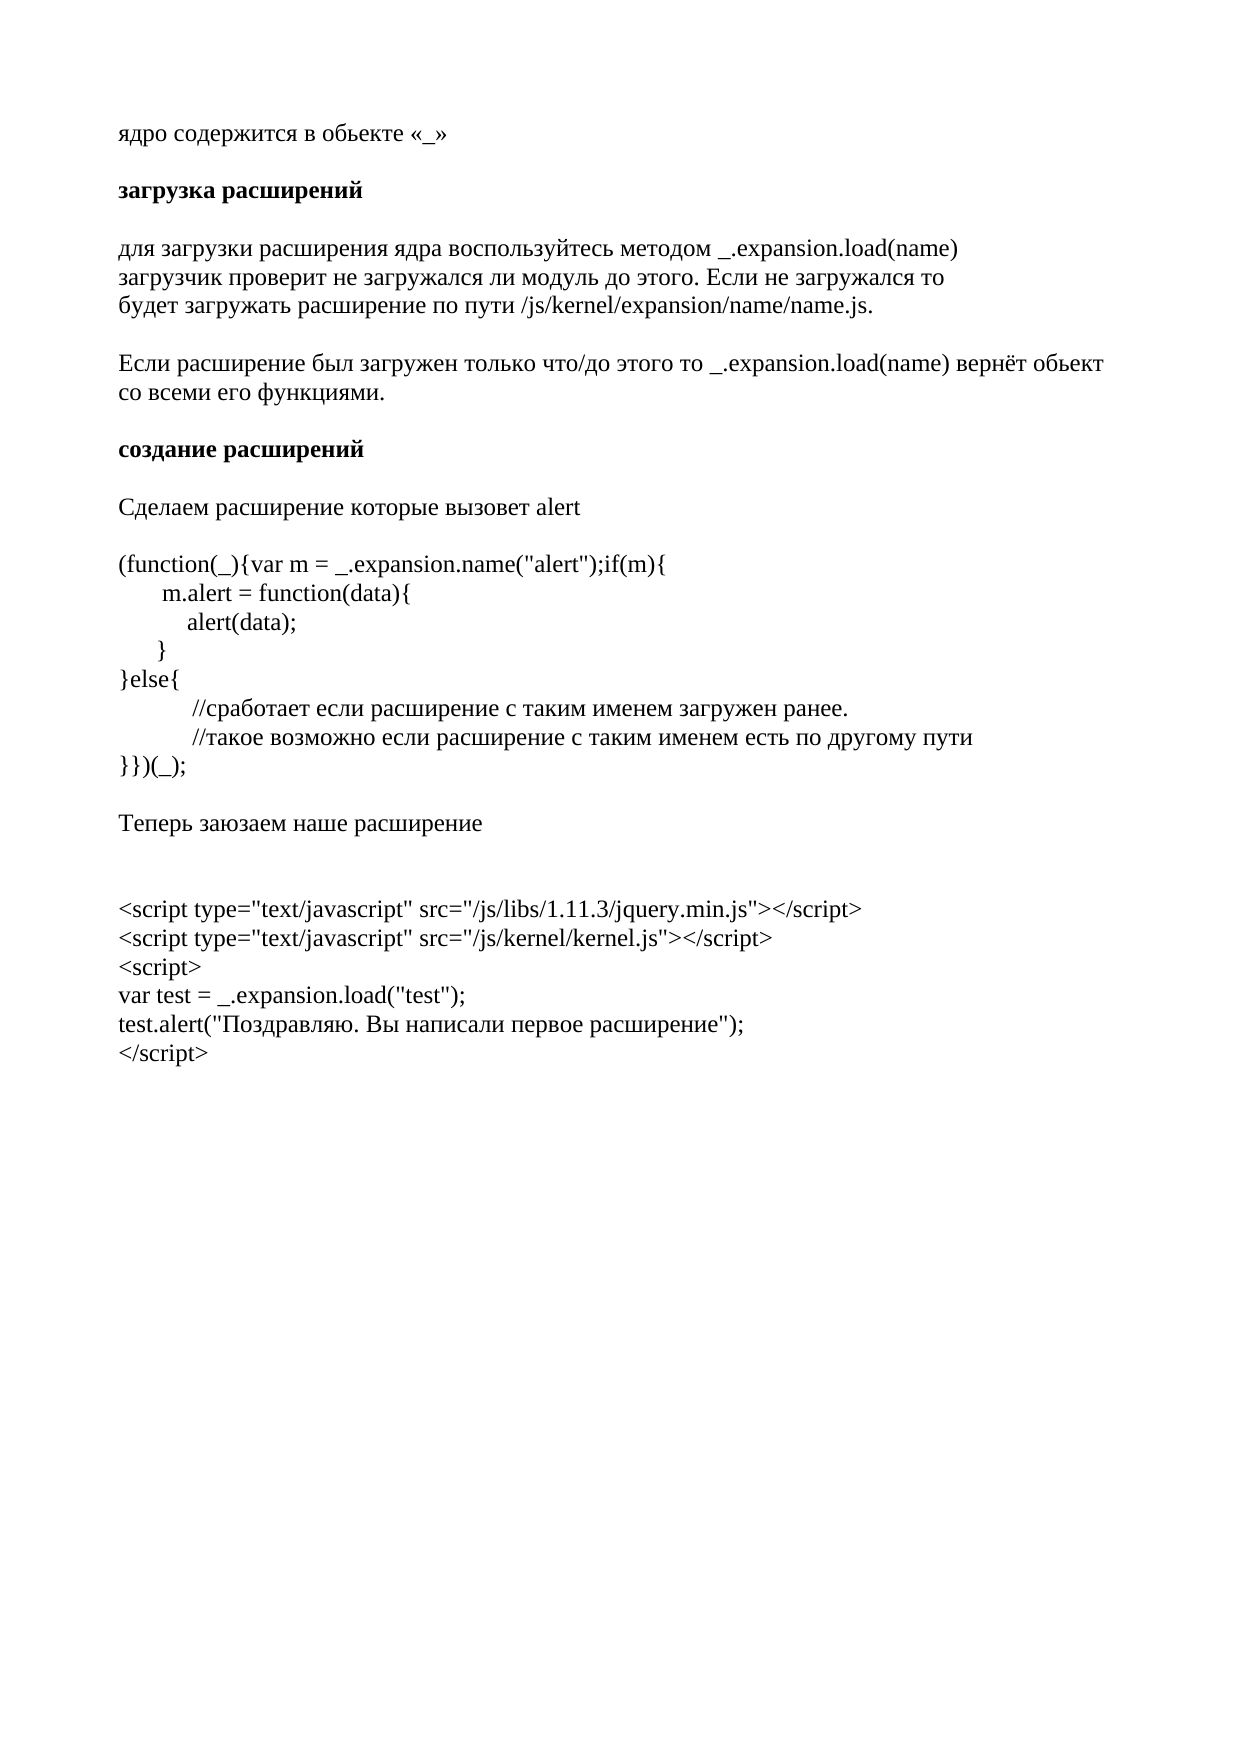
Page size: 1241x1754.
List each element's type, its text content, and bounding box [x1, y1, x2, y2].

text //сработает если расширение с таким именем загружен ранее. [118, 693, 1122, 722]
text со всеми его функциями. [118, 377, 1122, 406]
text Сделаем расширение которые вызовет alert [118, 492, 1122, 521]
text ядро содержится в обьекте «_» [118, 118, 1122, 147]
text test.alert("Поздравляю. Вы написали первое расширение"); [118, 1009, 1122, 1038]
text (function(_){var m = _.expansion.name("alert");if(m){ [118, 549, 1122, 578]
text <script type="text/javascript" src="/js/kernel/kernel.js"></script> [118, 923, 1122, 952]
text <script type="text/javascript" src="/js/libs/1.11.3/jquery.min.js"></script> [118, 894, 1122, 923]
text загрузчик проверит не загружался ли модуль до этого. Если не загружался то [118, 262, 1122, 291]
text будет загружать расширение по пути /js/kernel/expansion/name/name.js. [118, 291, 1122, 319]
text } [118, 636, 1122, 664]
text <script> [118, 952, 1122, 981]
text m.alert = function(data){ [118, 578, 1122, 607]
text для загрузки расширения ядра воспользуйтесь методом _.expansion.load(name) [118, 233, 1122, 262]
text }})(_); [118, 751, 1122, 779]
text загрузка расширений [118, 176, 1122, 204]
text </script> [118, 1038, 1122, 1067]
text Если расширение был загружен только что/до этого то _.expansion.load(name) вернёт обьект [118, 348, 1122, 377]
text создание расширений [118, 434, 1122, 463]
text //такое возможно если расширение с таким именем есть по другому пути [118, 722, 1122, 751]
text var test = _.expansion.load("test"); [118, 981, 1122, 1009]
text alert(data); [118, 607, 1122, 636]
text }else{ [118, 664, 1122, 693]
text Теперь заюзаем наше расширение [118, 808, 1122, 837]
